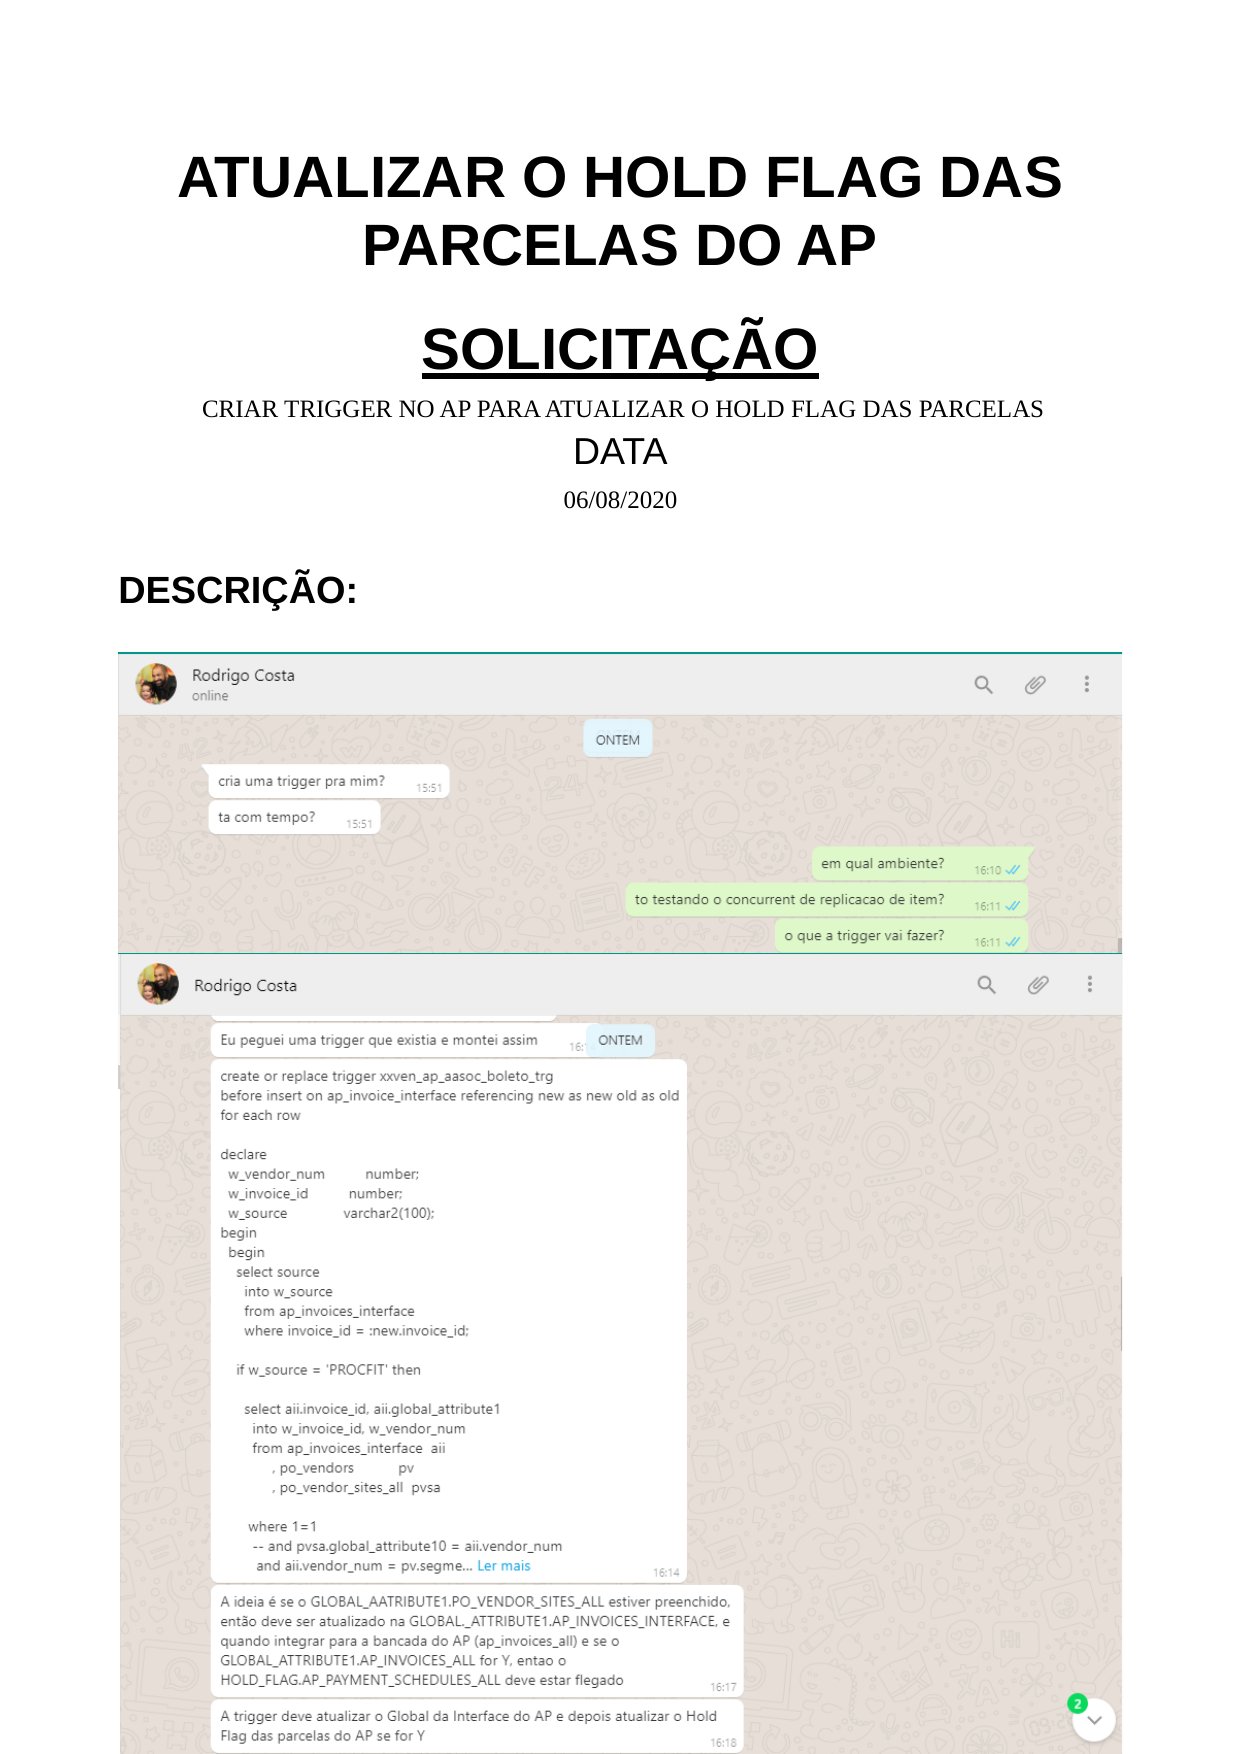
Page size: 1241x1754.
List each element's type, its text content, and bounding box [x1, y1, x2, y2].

picture [118, 652, 1123, 1754]
title ATUALIZAR O HOLD FLAG DAS PARCELAS DO AP [118, 143, 1122, 277]
subtitle DATA [118, 429, 1122, 472]
text 06/08/2020 [118, 485, 1122, 514]
title SOLICITAÇÃO [118, 315, 1122, 382]
subtitle DESCRIÇÃO: [118, 567, 1122, 611]
text CRIAR TRIGGER NO AP PARA ATUALIZAR O HOLD FLAG DAS PARCELAS [118, 394, 1122, 423]
